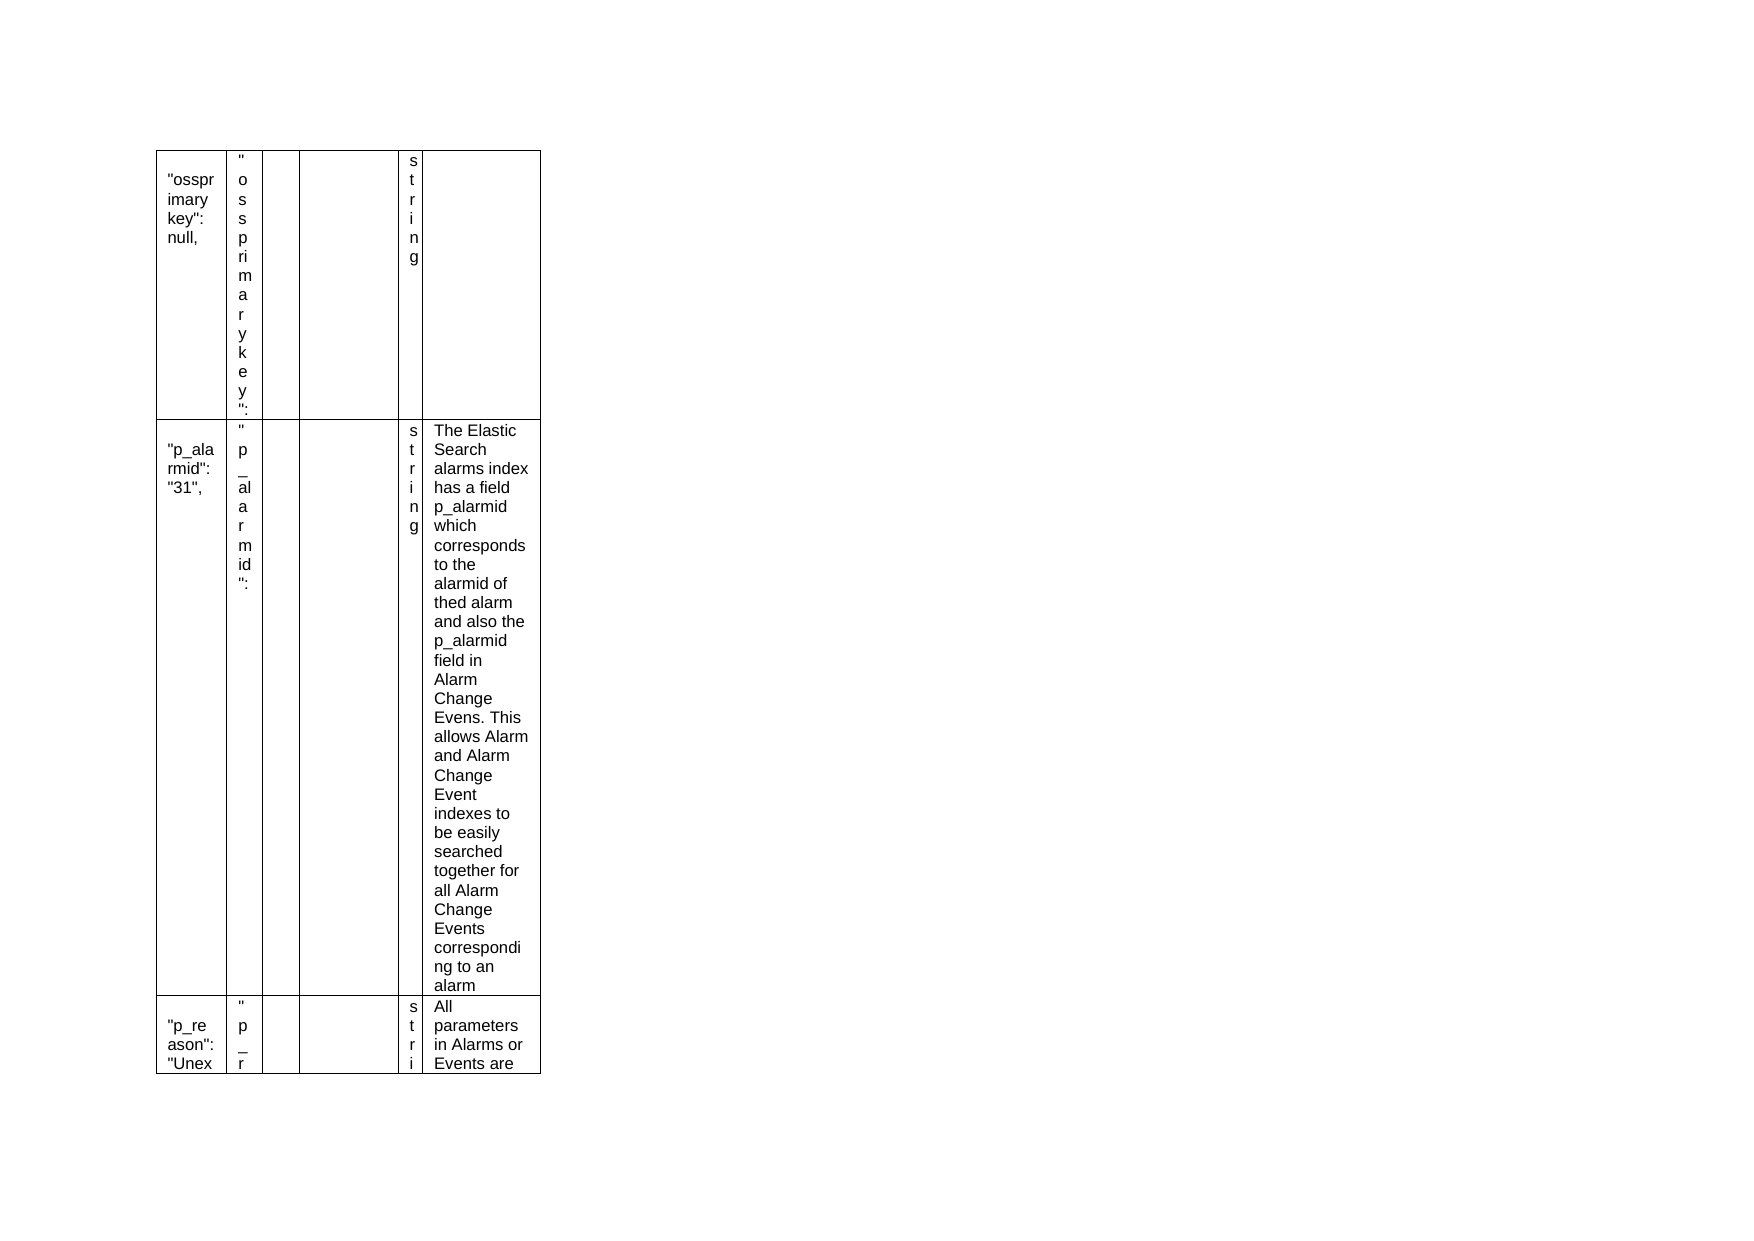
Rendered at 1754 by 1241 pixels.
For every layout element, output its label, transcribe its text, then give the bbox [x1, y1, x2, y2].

table_cell "ossprimarykey": null, [157, 151, 226, 419]
table_cell [263, 996, 299, 1073]
table_cell All parameters in Alarms or Events are [423, 996, 540, 1073]
table_cell [423, 151, 540, 419]
table_cell string [399, 151, 422, 419]
table_cell "p_alarmid": [227, 420, 262, 995]
table_cell The Elastic Search alarms index has a field p_alarmid which corresponds to the alarmid of thed alarm and also the p_alarmid field in Alarm Change Evens. This allows Alarm and Alarm Change Event indexes to be easily searched together for all Alarm Change Events corresponding to an alarm [423, 420, 540, 995]
table_cell "p_r [227, 996, 262, 1073]
table_cell [263, 420, 299, 995]
table_cell [300, 996, 398, 1073]
table_cell "p_alarmid": "31", [157, 420, 226, 995]
table_cell string [399, 420, 422, 995]
table_cell [300, 151, 398, 419]
table_cell "ossprimarykey": [227, 151, 262, 419]
table_cell [300, 420, 398, 995]
table_cell stri [399, 996, 422, 1073]
table_cell "p_reason": "Unex [157, 996, 226, 1073]
table_cell [263, 151, 299, 419]
